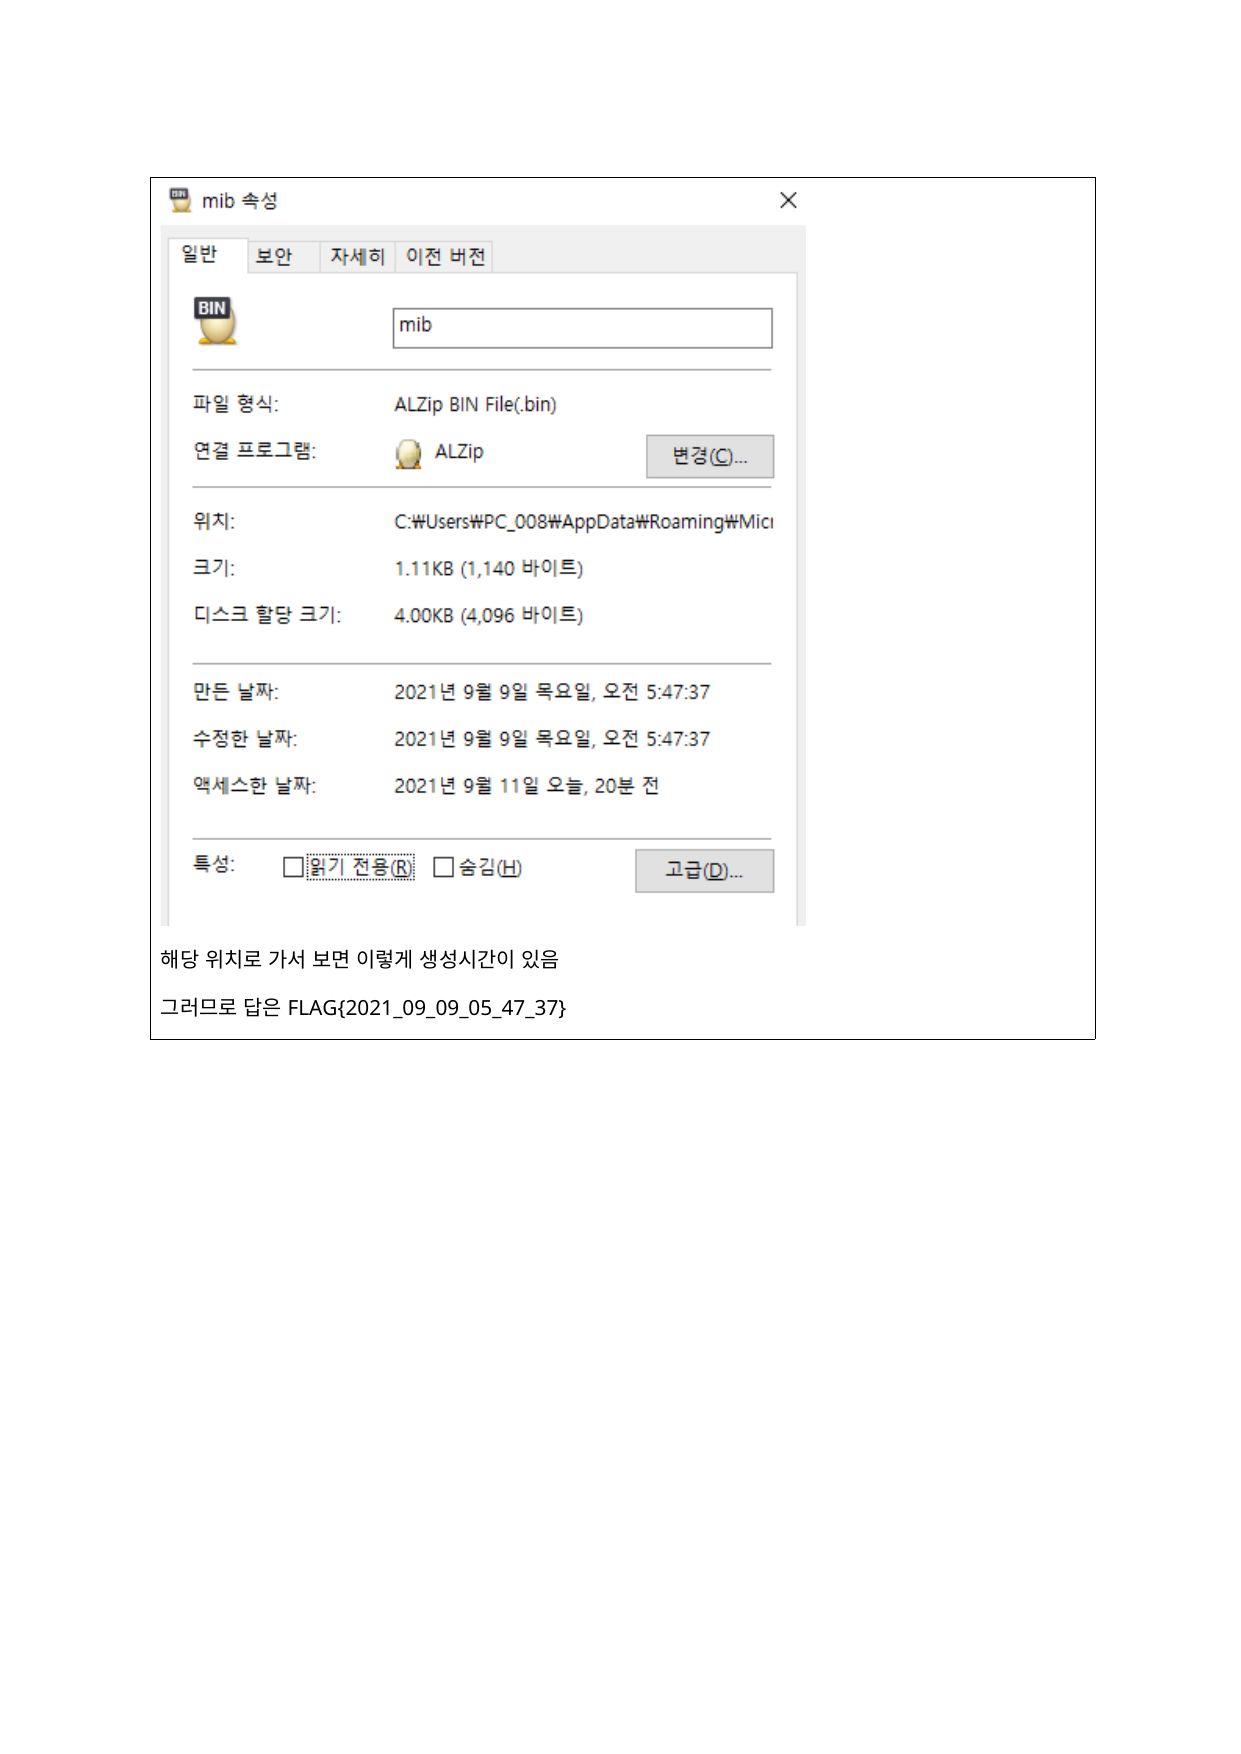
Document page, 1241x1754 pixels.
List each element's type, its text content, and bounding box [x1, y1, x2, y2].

table_cell 해당 위치로 가서 보면 이렇게 생성시간이 있음 그러므로 답은 FLAG{2021_09_09_05_47_37} [151, 178, 1095, 1039]
picture [160, 180, 806, 926]
